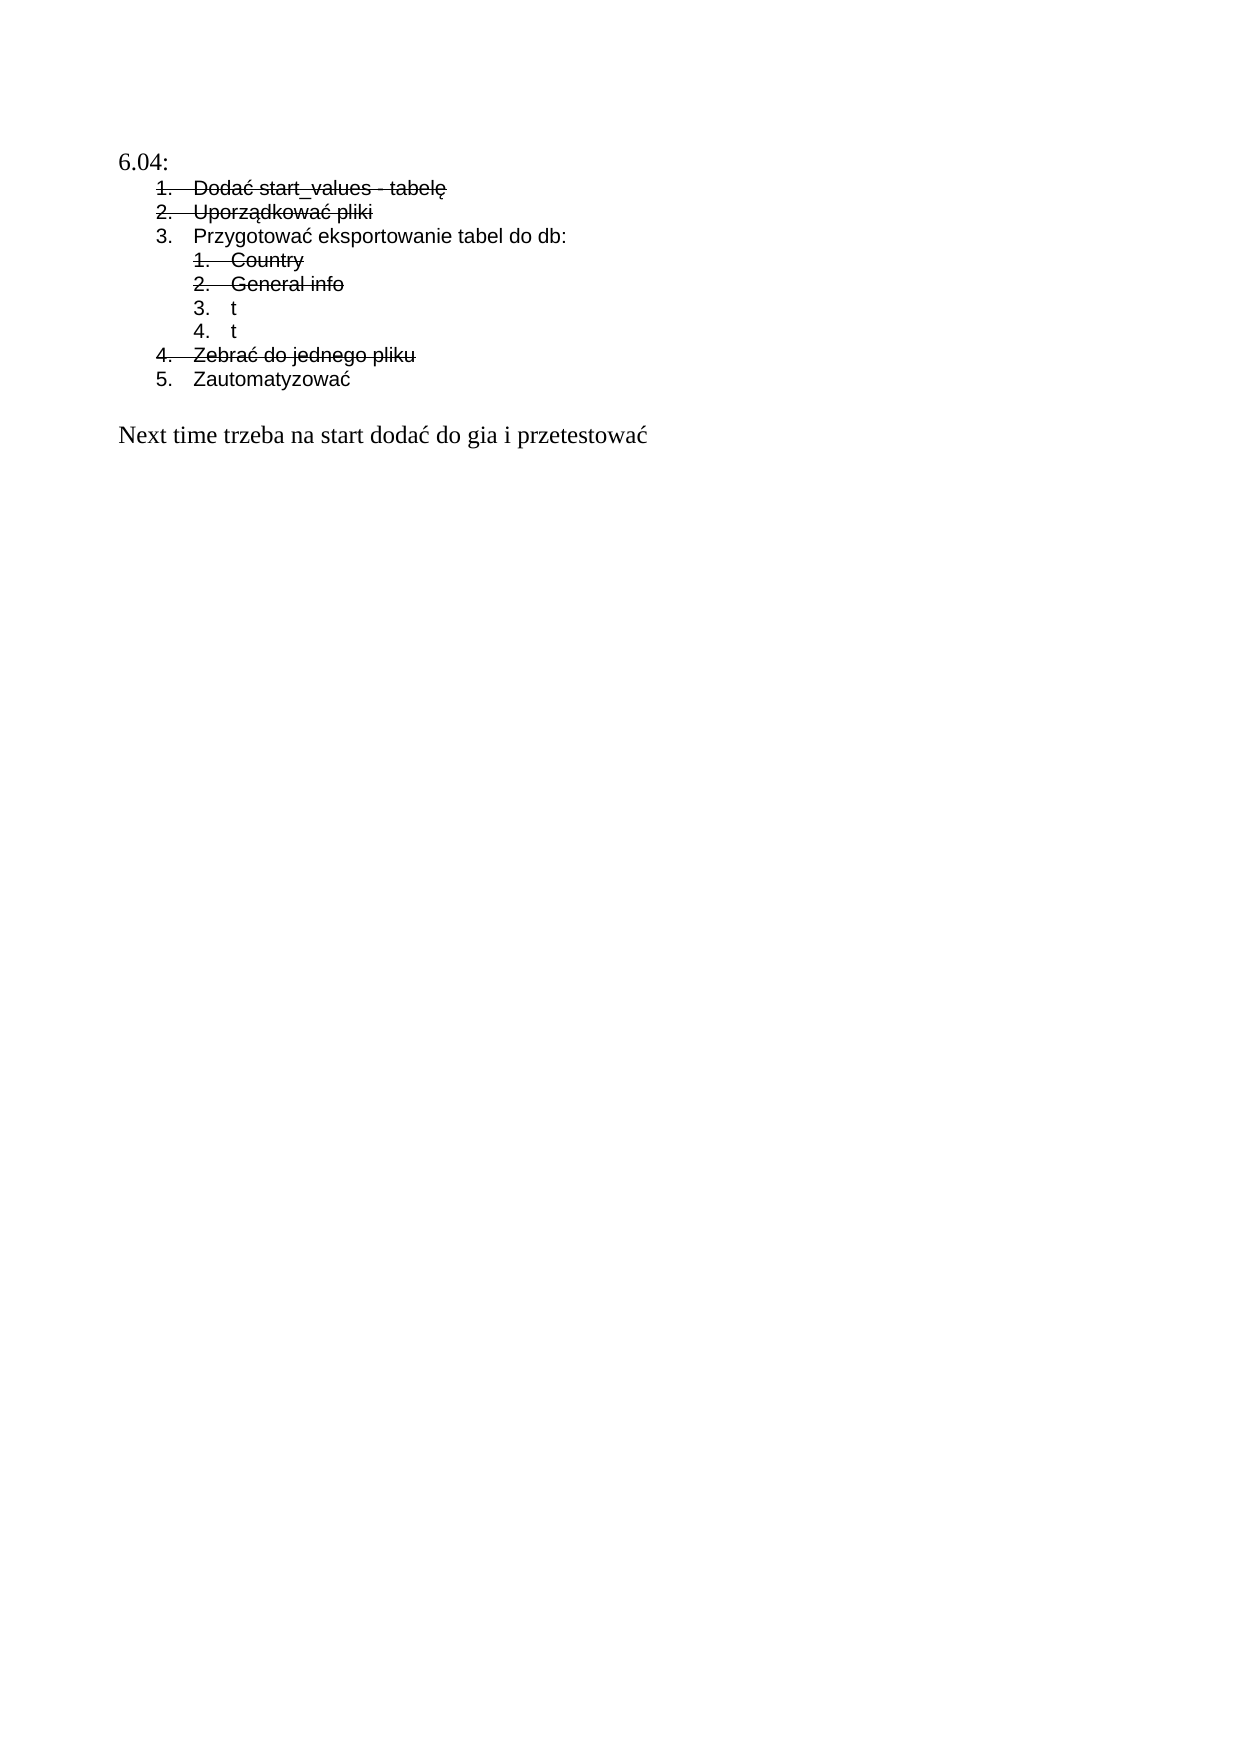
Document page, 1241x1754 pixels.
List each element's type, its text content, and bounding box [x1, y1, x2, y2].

list Przygotować eksportowanie tabel do db: [156, 223, 1122, 247]
list Dodać start_values - tabelę [156, 176, 1122, 199]
list Country [193, 247, 1122, 271]
list Zautomatyzować [156, 367, 1122, 391]
list t [193, 295, 1122, 319]
list Zebrać do jednego pliku [156, 343, 1122, 367]
list General info [193, 271, 1122, 295]
list t [193, 319, 1122, 343]
text Next time trzeba na start dodać do gia i przetestować [118, 420, 1122, 449]
list Uporządkować pliki [156, 199, 1122, 223]
text 6.04: [118, 147, 1122, 176]
